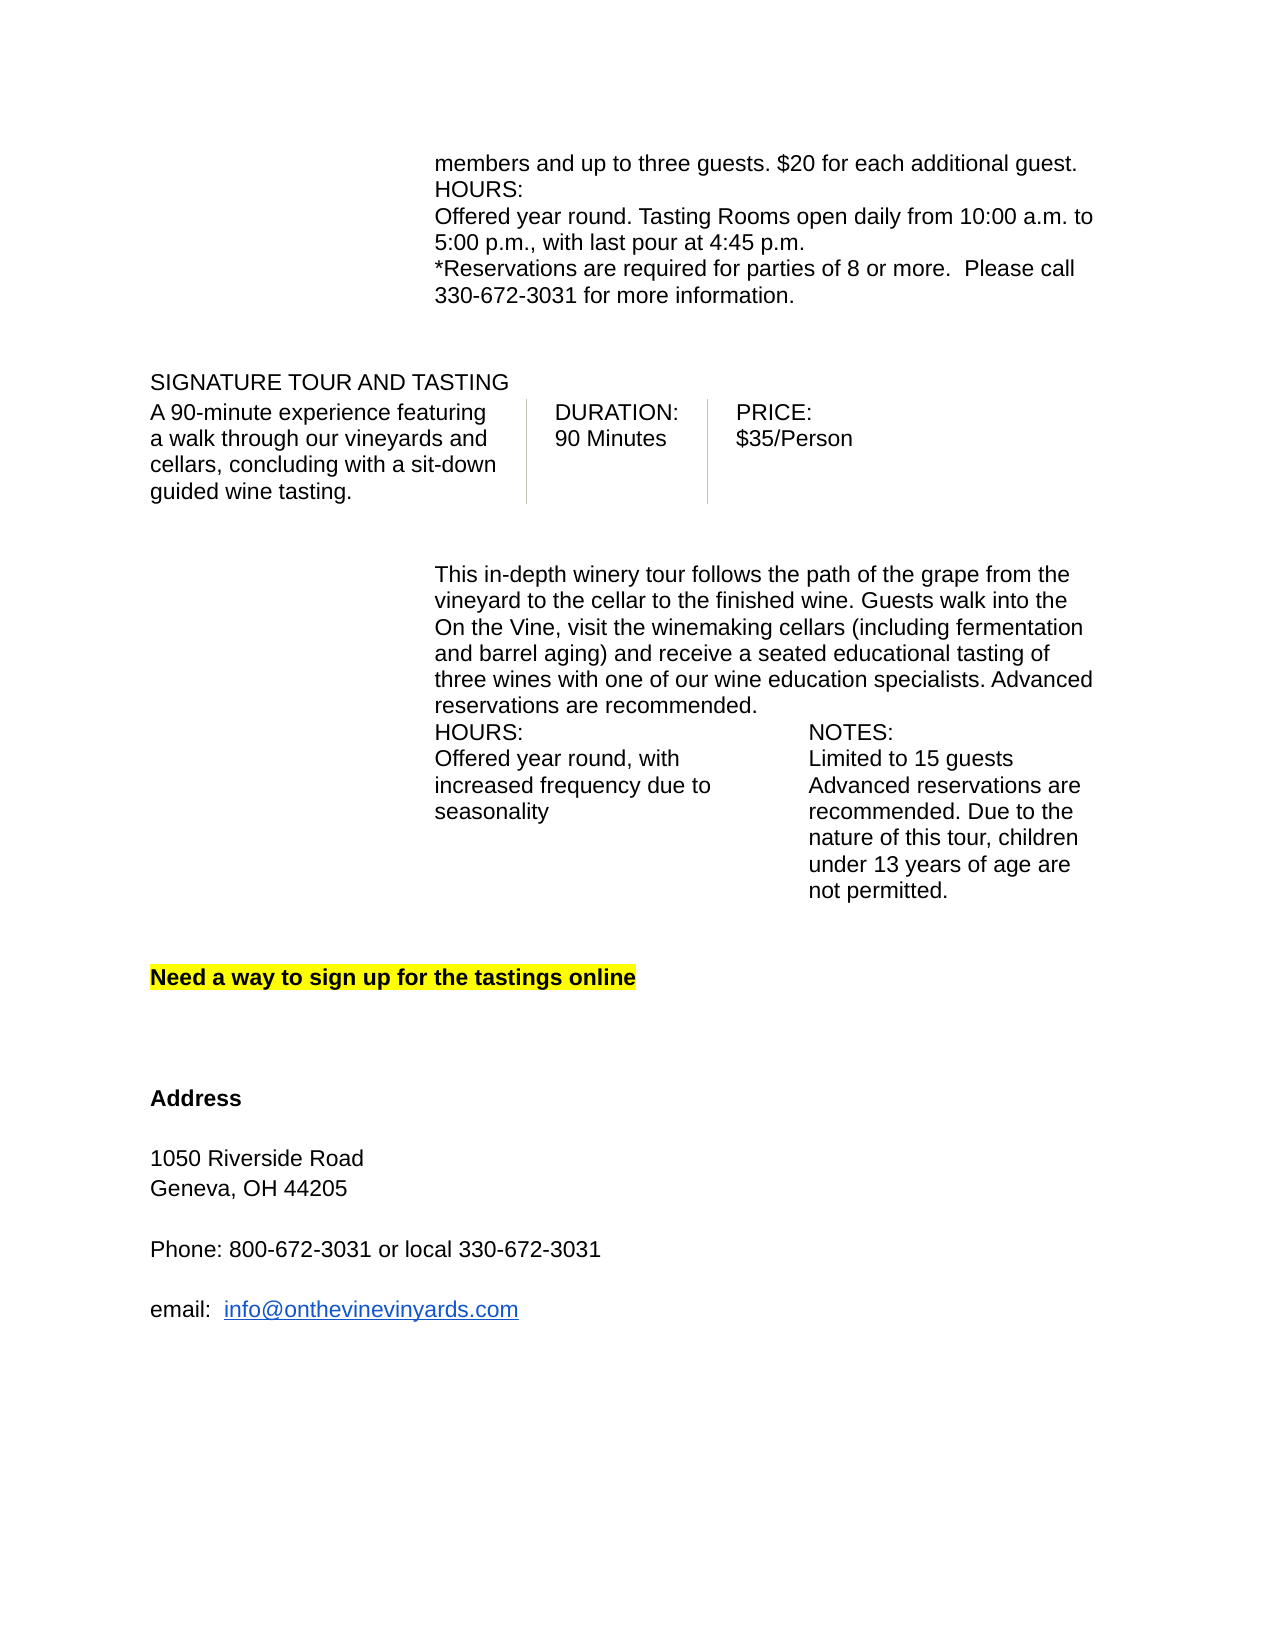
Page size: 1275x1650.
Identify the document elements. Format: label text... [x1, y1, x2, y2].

table_cell [139, 150, 390, 308]
table_cell HOURS: Offered year round, with increased frequency due to seasonality [423, 719, 768, 903]
table_cell [390, 150, 423, 176]
table_header A 90-minute experience featuring a walk through our vineyards and cellars, concluding with a sit-down guided wine tasting. [139, 399, 511, 504]
table_cell [390, 719, 423, 903]
table_header DURATION: 90 Minutes [543, 399, 707, 504]
text 1050 Riverside Road [150, 1145, 1125, 1171]
table_header [783, 534, 797, 561]
table_cell members and up to three guests. $20 for each additional guest. [423, 150, 1114, 176]
text email: info@onthevinevinyards.com [150, 1296, 1125, 1322]
table_header [139, 534, 390, 561]
table_cell NOTES: Limited to 15 guests Advanced reservations are recommended. Due to the nature of this tour, children under 13 years of age are not permitted. [797, 719, 1114, 903]
table_cell [768, 719, 783, 903]
text Phone: 800-672-3031 or local 330-672-3031 [150, 1236, 1125, 1262]
table_cell [139, 561, 390, 903]
text Need a way to sign up for the tastings online [150, 964, 1125, 990]
table_cell [390, 176, 423, 308]
text Address [150, 1084, 1125, 1111]
table_header [768, 534, 783, 561]
table_header [390, 534, 423, 561]
table_header [511, 399, 526, 504]
table_header [423, 534, 768, 561]
table_header [797, 534, 1114, 561]
table_cell [390, 561, 423, 719]
table_cell [783, 719, 797, 903]
table_header [708, 399, 724, 504]
table_header PRICE: $35/Person [725, 399, 889, 504]
text SIGNATURE TOUR AND TASTING [150, 368, 1125, 395]
text Geneva, OH 44205 [150, 1175, 1125, 1202]
table_cell HOURS: Offered year round. Tasting Rooms open daily from 10:00 a.m. to 5:00 p.m., with last pour at 4:45 p.m. *Reservations are required for parties of 8 or more. Please call 330-672-3031 for more information. [423, 176, 1114, 308]
table_header [527, 399, 543, 504]
table_cell This in-depth winery tour follows the path of the grape from the vineyard to the cellar to the finished wine. Guests walk into the On the Vine, visit the winemaking cellars (including fermentation and barrel aging) and receive a seated educational tasting of three wines with one of our wine education specialists. Advanced reservations are recommended. [423, 561, 1114, 719]
